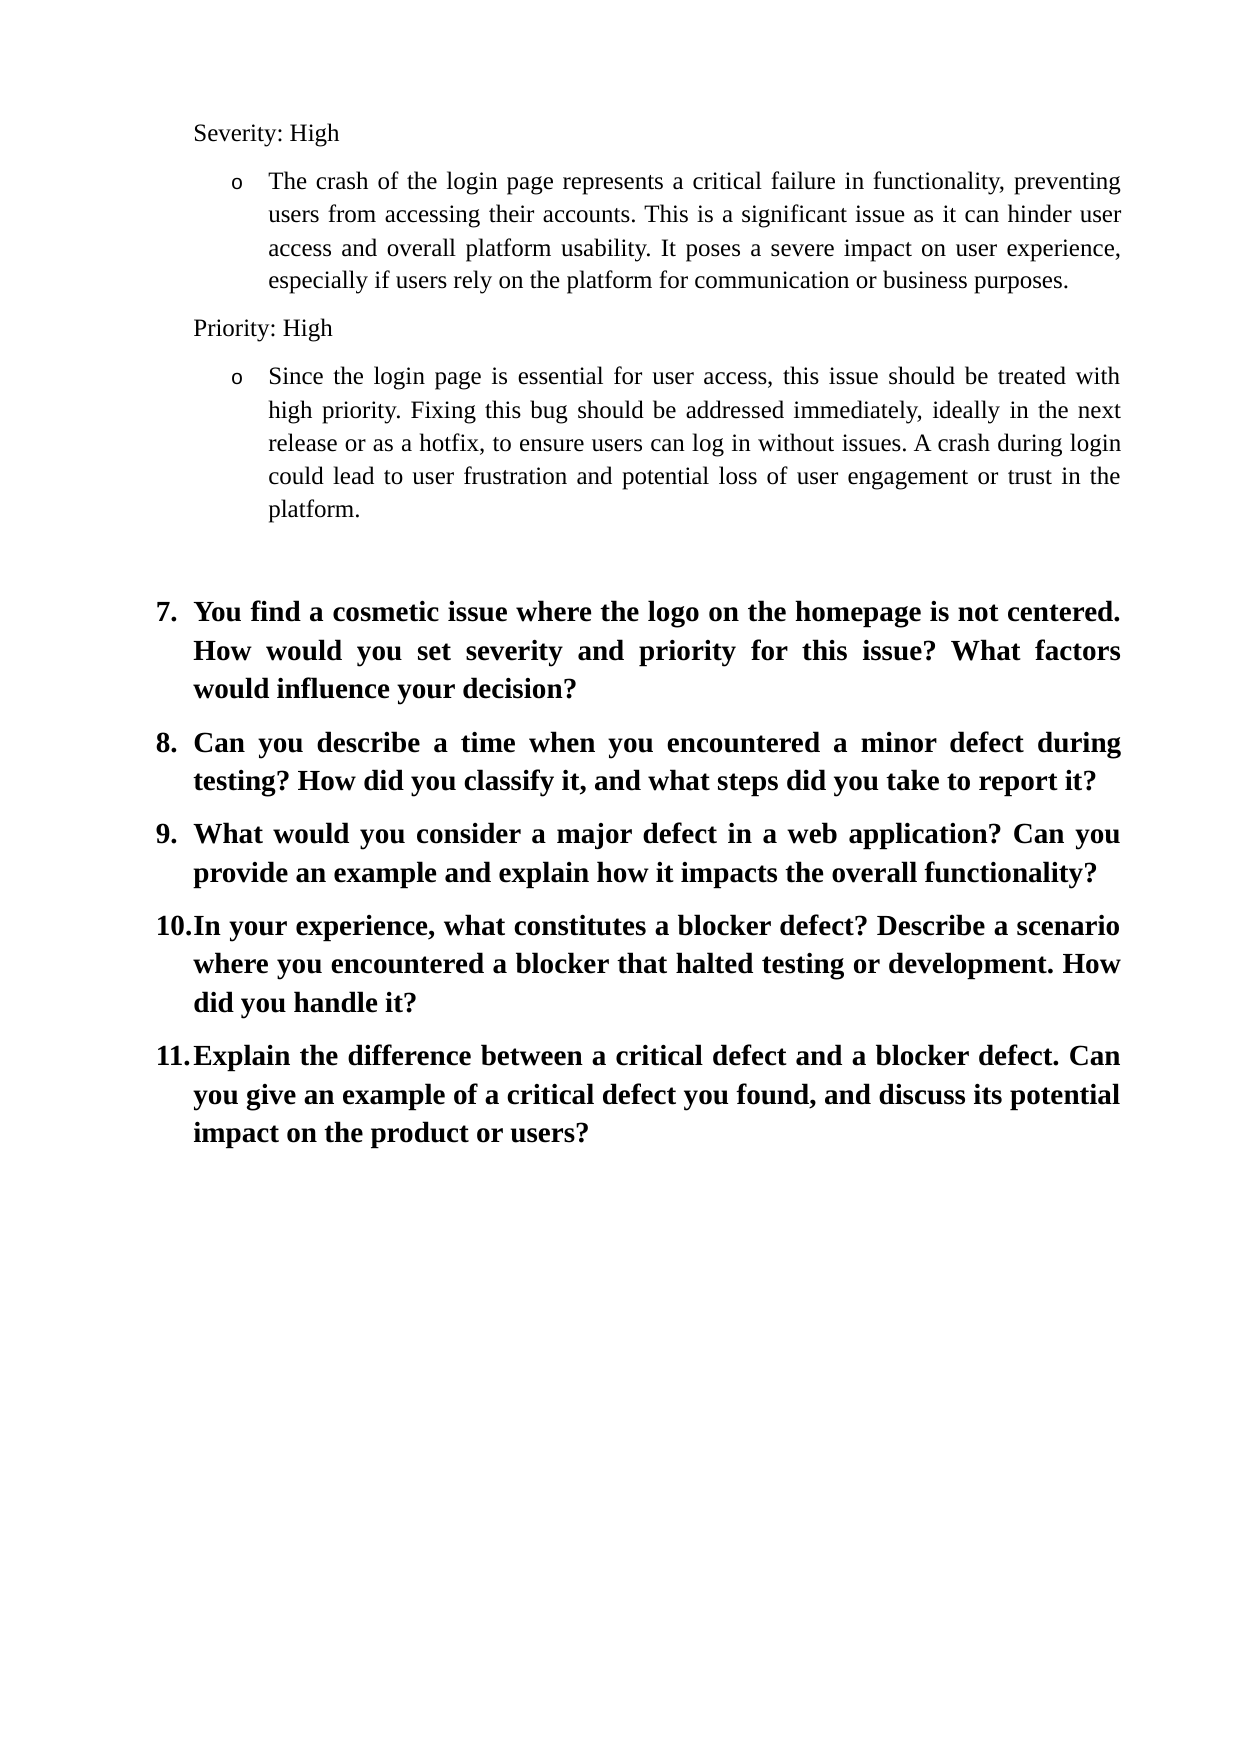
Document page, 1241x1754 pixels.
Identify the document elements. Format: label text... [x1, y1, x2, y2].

list The crash of the login page represents a critical failure in functionality, preventing users from accessing their accounts. This is a significant issue as it can hinder user access and overall platform usability. It poses a severe impact on user experience, especially if users rely on the platform for communication or business purposes. [231, 166, 1122, 294]
list Explain the difference between a critical defect and a blocker defect. Can you give an example of a critical defect you found, and discuss its potential impact on the product or users? [156, 1038, 1122, 1149]
text Priority: High [193, 313, 1122, 342]
list You find a cosmetic issue where the logo on the homepage is not centered. How would you set severity and priority for this issue? What factors would influence your decision? [156, 594, 1122, 705]
list In your experience, what constitutes a blocker defect? Describe a scenario where you encountered a blocker that halted testing or development. How did you handle it? [156, 908, 1122, 1019]
list What would you consider a major defect in a web application? Can you provide an example and explain how it impacts the overall functionality? [156, 816, 1122, 888]
list Since the login page is essential for user access, this issue should be treated with high priority. Fixing this bug should be addressed immediately, ideally in the next release or as a hotfix, to ensure users can log in without issues. A crash during login could lead to user frustration and potential loss of user engagement or trust in the platform. [231, 361, 1122, 522]
text Severity: High [193, 118, 1122, 147]
list Can you describe a time when you encountered a minor defect during testing? How did you classify it, and what steps did you take to report it? [156, 725, 1122, 797]
